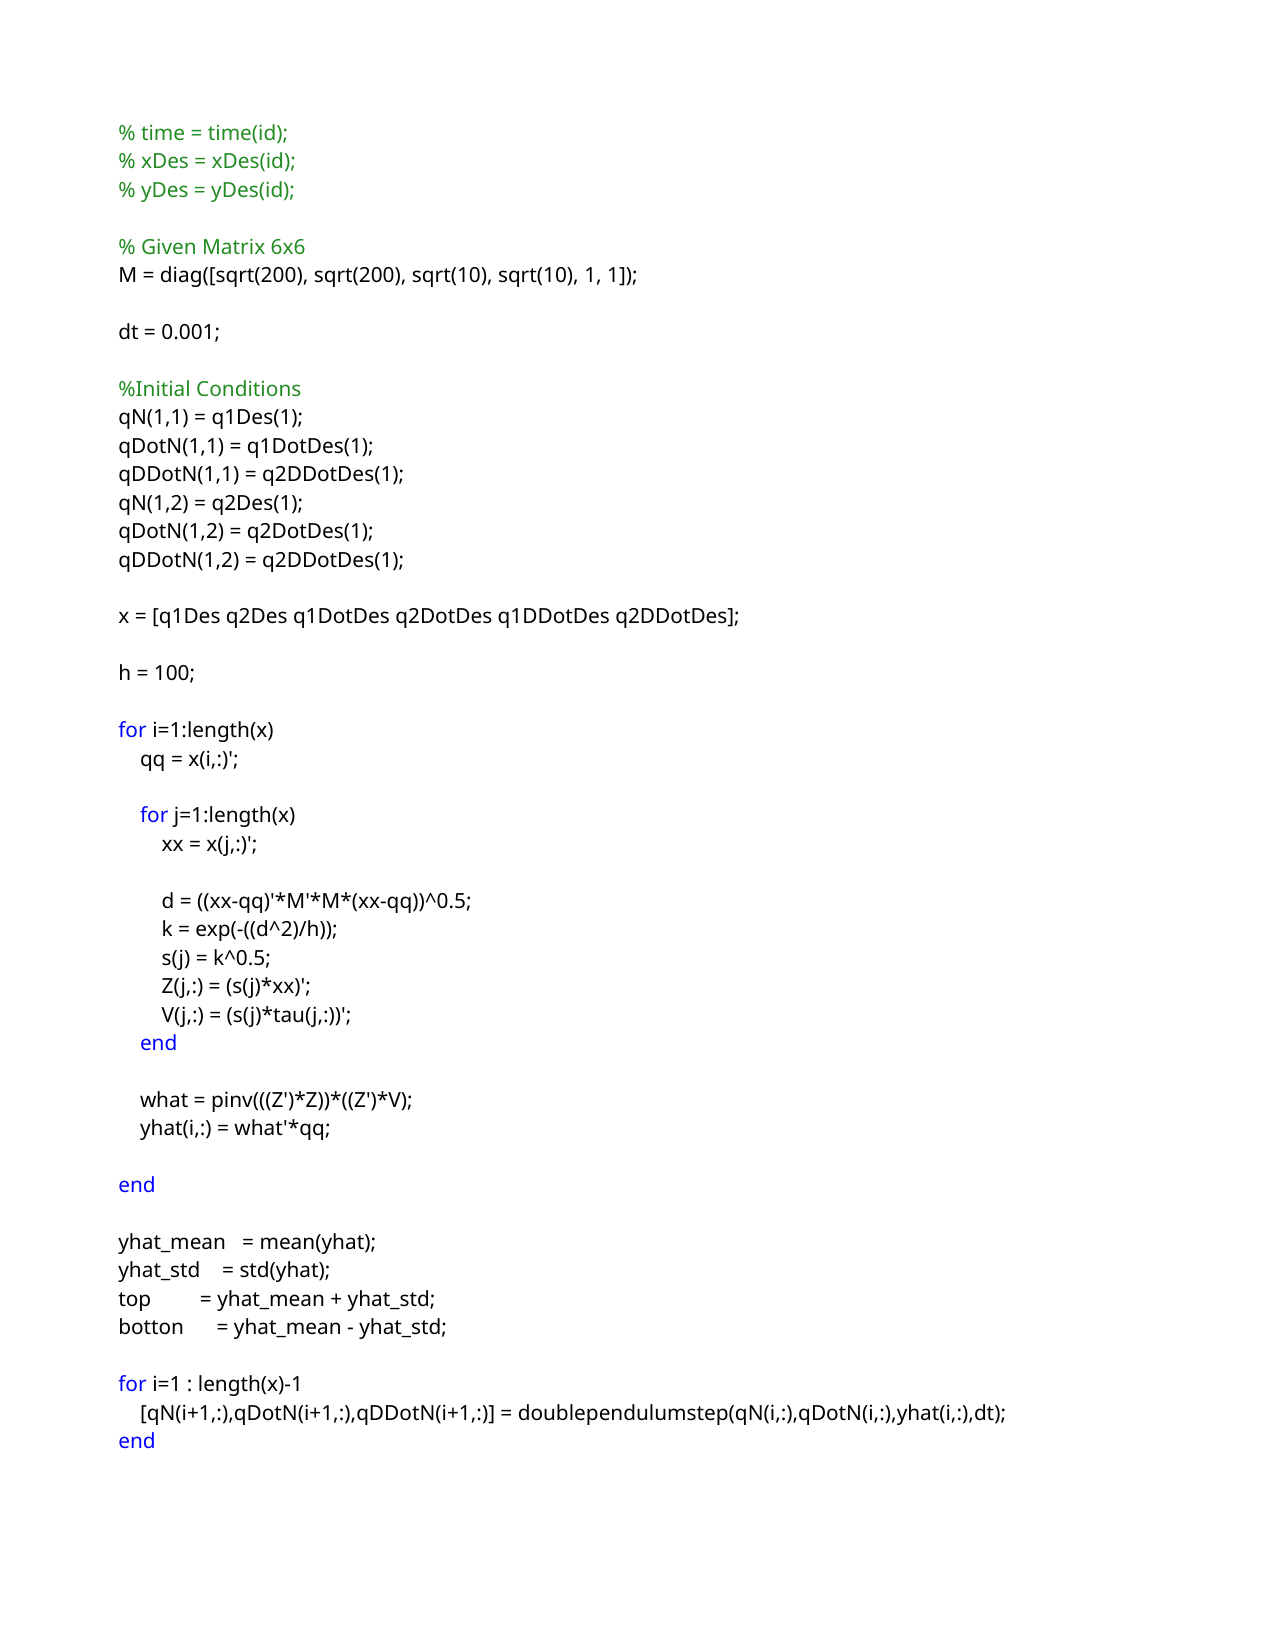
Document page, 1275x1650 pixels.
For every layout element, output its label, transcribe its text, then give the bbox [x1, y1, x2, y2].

text Z(j,:) = (s(j)*xx)'; [118, 971, 1157, 1000]
text dt = 0.001; [118, 317, 1157, 346]
text botton = yhat_mean - yhat_std; [118, 1312, 1157, 1341]
text %Initial Conditions [118, 374, 1157, 402]
text qN(1,2) = q2Des(1); [118, 488, 1157, 516]
text end [118, 1170, 1157, 1199]
text qN(1,1) = q1Des(1); [118, 402, 1157, 431]
text qDotN(1,1) = q1DotDes(1); [118, 431, 1157, 459]
text end [118, 1426, 1157, 1455]
text % Given Matrix 6x6 [118, 232, 1157, 260]
text k = exp(-((d^2)/h)); [118, 914, 1157, 943]
text h = 100; [118, 658, 1157, 687]
text qq = x(i,:)'; [118, 744, 1157, 772]
text top = yhat_mean + yhat_std; [118, 1284, 1157, 1312]
text % time = time(id); [118, 118, 1157, 147]
text for i=1:length(x) [118, 715, 1157, 744]
text [qN(i+1,:),qDotN(i+1,:),qDDotN(i+1,:)] = doublependulumstep(qN(i,:),qDotN(i,:),yhat(i,:),dt); [118, 1398, 1157, 1426]
text x = [q1Des q2Des q1DotDes q2DotDes q1DDotDes q2DDotDes]; [118, 602, 1157, 630]
text % xDes = xDes(id); [118, 147, 1157, 175]
text yhat(i,:) = what'*qq; [118, 1113, 1157, 1142]
text qDotN(1,2) = q2DotDes(1); [118, 516, 1157, 545]
text for i=1 : length(x)-1 [118, 1369, 1157, 1398]
text xx = x(j,:)'; [118, 829, 1157, 857]
text end [118, 1028, 1157, 1057]
text qDDotN(1,1) = q2DDotDes(1); [118, 459, 1157, 488]
text qDDotN(1,2) = q2DDotDes(1); [118, 545, 1157, 573]
text M = diag([sqrt(200), sqrt(200), sqrt(10), sqrt(10), 1, 1]); [118, 260, 1157, 289]
text % yDes = yDes(id); [118, 175, 1157, 203]
text d = ((xx-qq)'*M'*M*(xx-qq))^0.5; [118, 886, 1157, 914]
text yhat_mean = mean(yhat); [118, 1227, 1157, 1256]
text for j=1:length(x) [118, 801, 1157, 829]
text V(j,:) = (s(j)*tau(j,:))'; [118, 1000, 1157, 1028]
text what = pinv(((Z')*Z))*((Z')*V); [118, 1085, 1157, 1113]
text s(j) = k^0.5; [118, 943, 1157, 971]
text yhat_std = std(yhat); [118, 1256, 1157, 1284]
